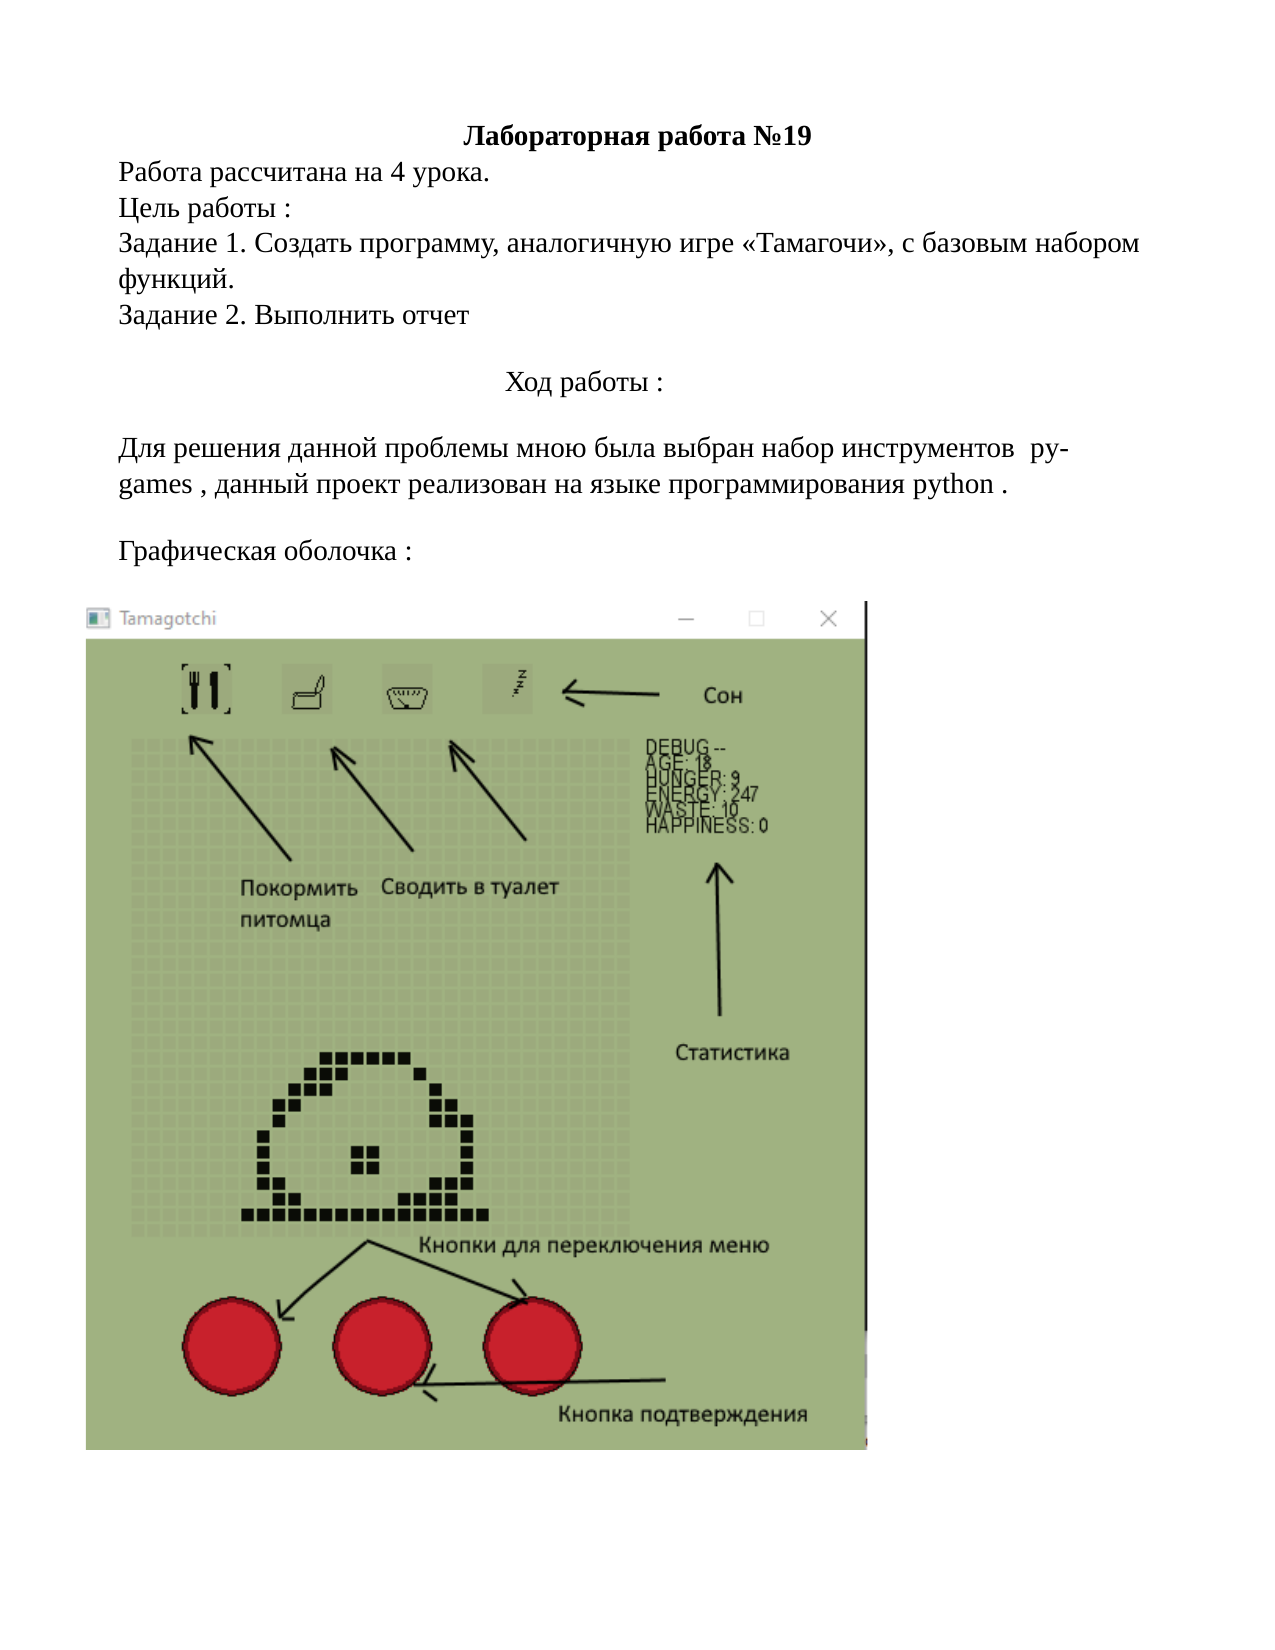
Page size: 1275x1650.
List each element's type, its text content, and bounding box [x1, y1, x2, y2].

text Цель работы : [118, 190, 1157, 223]
picture [85, 601, 868, 1450]
text Задание 1. Создать программу, аналогичную игре «Тамагочи», с базовым набором функций. [118, 226, 1157, 295]
text Работа рассчитана на 4 урока. [118, 154, 1157, 187]
text Для решения данной проблемы мною была выбран набор инструментов py-games , данный проект реализован на языке программирования python . [118, 430, 1157, 500]
text Графическая оболочка : [118, 533, 1157, 566]
text Лабораторная работа №19 [118, 118, 1157, 152]
text Ход работы : [118, 364, 1157, 397]
text Задание 2. Выполнить отчет [118, 297, 1157, 331]
